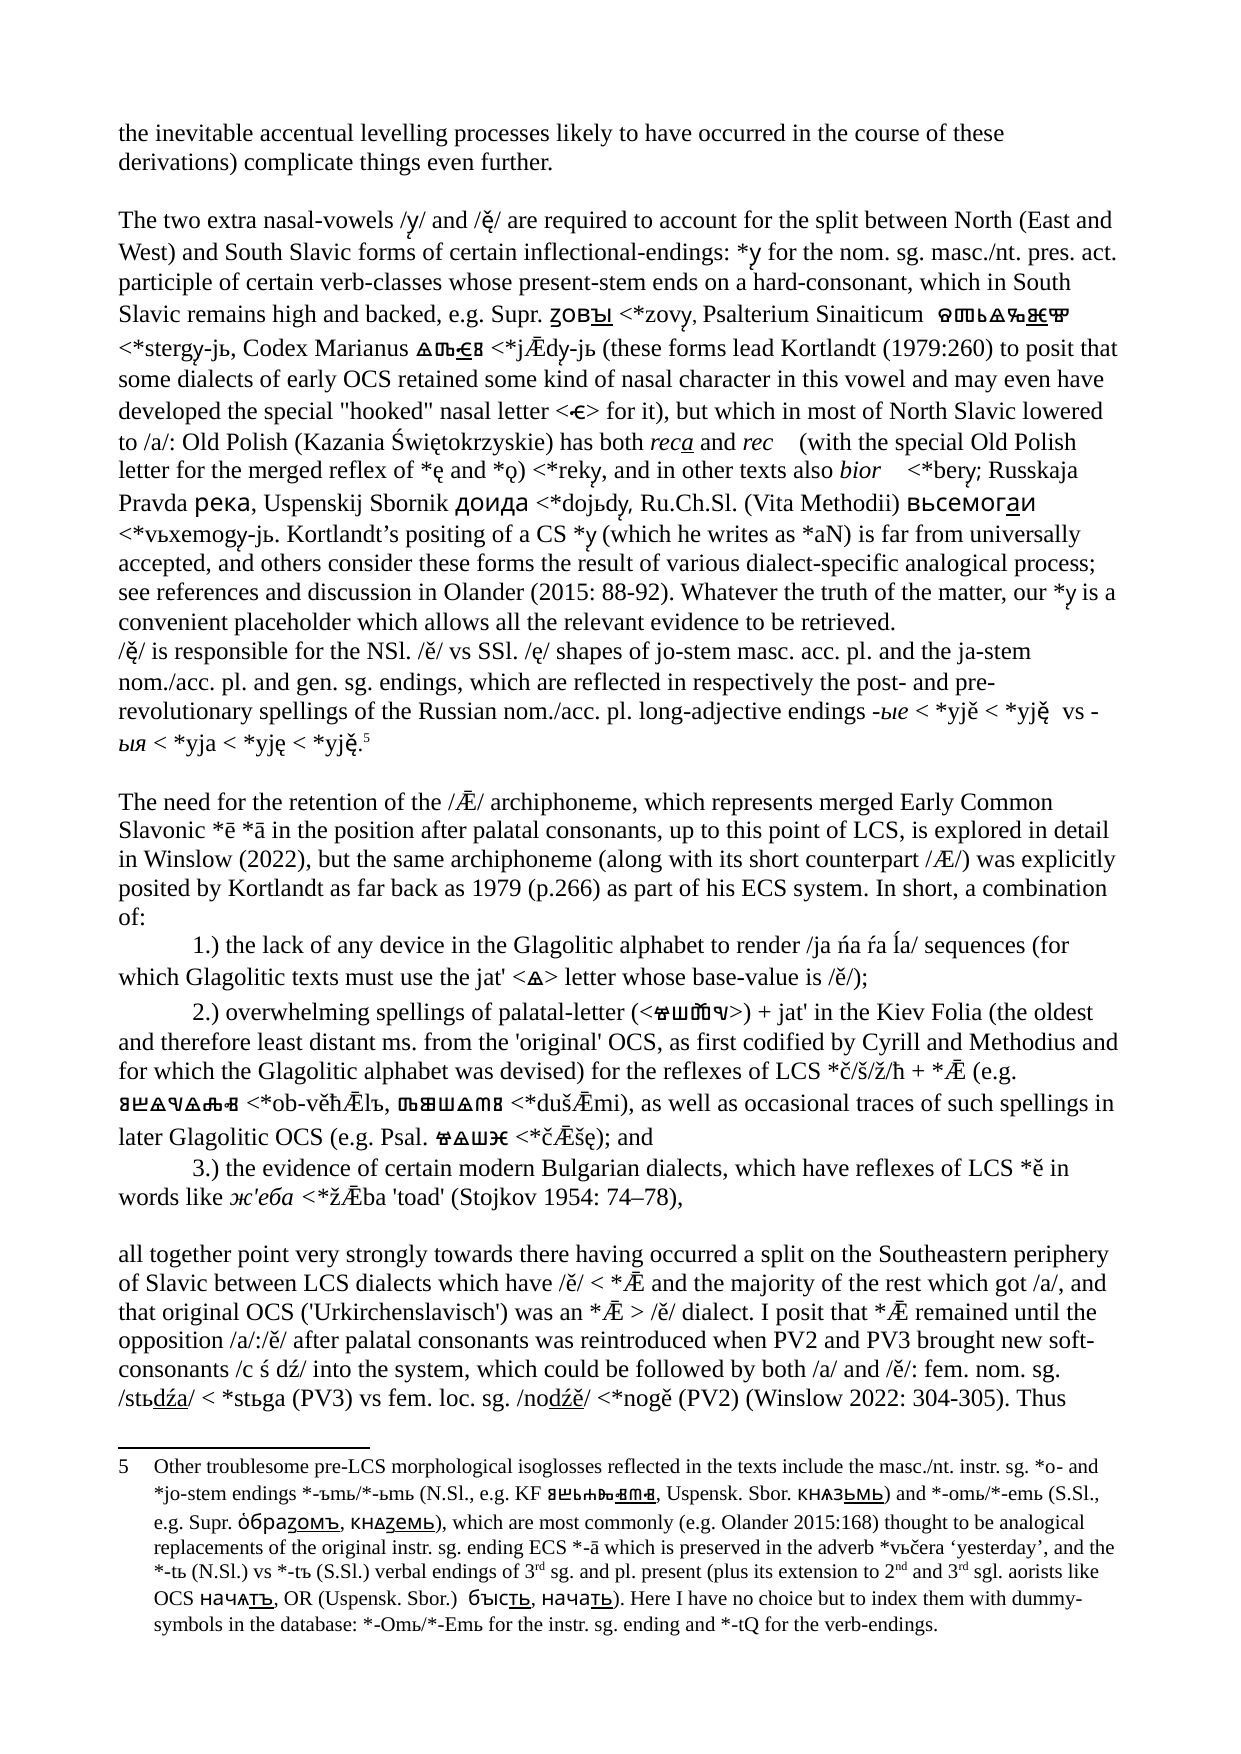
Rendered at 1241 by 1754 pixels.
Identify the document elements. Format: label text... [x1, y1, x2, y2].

text The two extra nasal-vowels /y̨/ and /ę̌/ are required to account for the split between North (East and West) and South Slavic forms of certain inflectional-endings: *y̨ for the nom. sg. masc./nt. pres. act. participle of certain verb-classes whose present-stem ends on a hard-consonant, which in South Slavic remains high and backed, e.g. Supr. ꙁовꙑ <*zovy̨, Psalterium Sinaiticum ⱄⱅⱃⱑⰳⱘⰺ <*stergy̨‑jь, Codex Marianus ⱑⰴⱕⰻ <*jǢdy̨‑jь (these forms lead Kortlandt (1979:260) to posit that some dialects of early OCS retained some kind of nasal character in this vowel and may even have developed the special "hooked" nasal letter <ⱕ> for it), but which in most of North Slavic lowered to /a/: Old Polish (Kazania Świętokrzyskie) has both reca and recꟁ (with the special Old Polish letter for the merged reflex of *ę and *ǫ) <*reky̨, and in other texts also biorꟁ <*bery̨; Russkaja Pravda река, Uspenskij Sbornik доида <*dojьdy̨, Ru.Ch.Sl. (Vita Methodii) вьсемогаи <*vьxemogy̨‑jь. Kortlandt’s positing of a CS *y̨ (which he writes as *aN) is far from universally accepted, and others consider these forms the result of various dialect-specific analogical process; see references and discussion in Olander (2015: 88-92). Whatever the truth of the matter, our *y̨ is a convenient placeholder which allows all the relevant evidence to be retrieved. [118, 204, 1122, 635]
text The need for the retention of the /Ǣ/ archiphoneme, which represents merged Early Common Slavonic *ē *ā in the position after palatal consonants, up to this point of LCS, is explored in detail in Winslow (2022), but the same archiphoneme (along with its short counterpart /Æ/) was explicitly posited by Kortlandt as far back as 1979 (p.266) as part of his ECS system. In short, a combination of: [118, 787, 1122, 930]
text 2.) overwhelming spellings of palatal-letter (<ⱍⱎⰶⱌ>) + jat' in the Kiev Folia (the oldest and therefore least distant ms. from the 'original' OCS, as first codified by Cyrill and Methodius and for which the Glagolitic alphabet was devised) for the reflexes of LCS *č/š/ž/ћ + *Ǣ (e.g. ⱁⰱⱑⱌⱑⰾⱏ <*ob‑věћǢlъ, ⰴⱆⱎⱑⰿⰻ <*dušǢmi), as well as occasional traces of such spellings in later Glagolitic OCS (e.g. Psal. ⱍⱑⱎⱗ <*čǢšę); and [118, 993, 1122, 1153]
text /ę̌/ is responsible for the NSl. /ě/ vs SSl. /ę/ shapes of jo-stem masc. acc. pl. and the ja-stem nom./acc. pl. and gen. sg. endings, which are reflected in respectively the post- and pre-revolutionary spellings of the Russian nom./acc. pl. long-adjective endings -ые < *yjě < *yję̌ vs -ыя < *yja < *yję < *yję̌. [118, 635, 1122, 758]
text Other troublesome pre-LCS morphological isoglosses reflected in the texts include the masc./nt. instr. sg. *o‑ and *jo‑stem endings *‑ъmь/*‑ьmь (N.Sl., e.g. KF ⱁⰱⱃⰰⰸⱏⰿⱐ, Uspensk. Sbor. кнѧзьмь) and *‑omь/*‑emь (S.Sl., e.g. Supr. о҅браꙁомъ, кнꙙꙁемь), which are most commonly (e.g. Olander 2015:168) thought to be analogical replacements of the original instr. sg. ending ECS *‑ā which is preserved in the adverb *vьčera ‘yesterday’, and the *‑tь (N.Sl.) vs *‑tъ (S.Sl.) verbal endings of 3rd sg. and pl. present (plus its extension to 2nd and 3rd sgl. aorists like OCS начѧтъ, OR (Uspensk. Sbor.) бꙑсть, начать). Here I have no choice but to index them with dummy-symbols in the database: *‑Omь/*‑Emь for the instr. sg. ending and *‑tQ for the verb-endings. [118, 1454, 1122, 1636]
text 3.) the evidence of certain modern Bulgarian dialects, which have reflexes of LCS *ě in words like ж'еба <*žǢba 'toad' (Stojkov 1954: 74–78), [118, 1153, 1122, 1210]
text all together point very strongly towards there having occurred a split on the Southeastern periphery of Slavic between LCS dialects which have /ě/ < *Ǣ and the majority of the rest which got /a/, and that original OCS ('Urkirchenslavisch') was an *Ǣ > /ě/ dialect. I posit that *Ǣ remained until the opposition /a/:/ě/ after palatal consonants was reintroduced when PV2 and PV3 brought new soft-consonants /c ś dź/ into the system, which could be followed by both /a/ and /ě/: fem. nom. sg. /stьdźa/ < *stьga (PV3) vs fem. loc. sg. /nodźě/ <*nogě (PV2) (Winslow 2022: 304-305). Thus [118, 1239, 1122, 1412]
text the inevitable accentual levelling processes likely to have occurred in the course of these derivations) complicate things even further. [118, 118, 1122, 176]
text 1.) the lack of any device in the Glagolitic alphabet to render /ja ńa ŕa ĺa/ sequences (for which Glagolitic texts must use the jat' <ⱑ> letter whose base-value is /ě/); [118, 930, 1122, 993]
